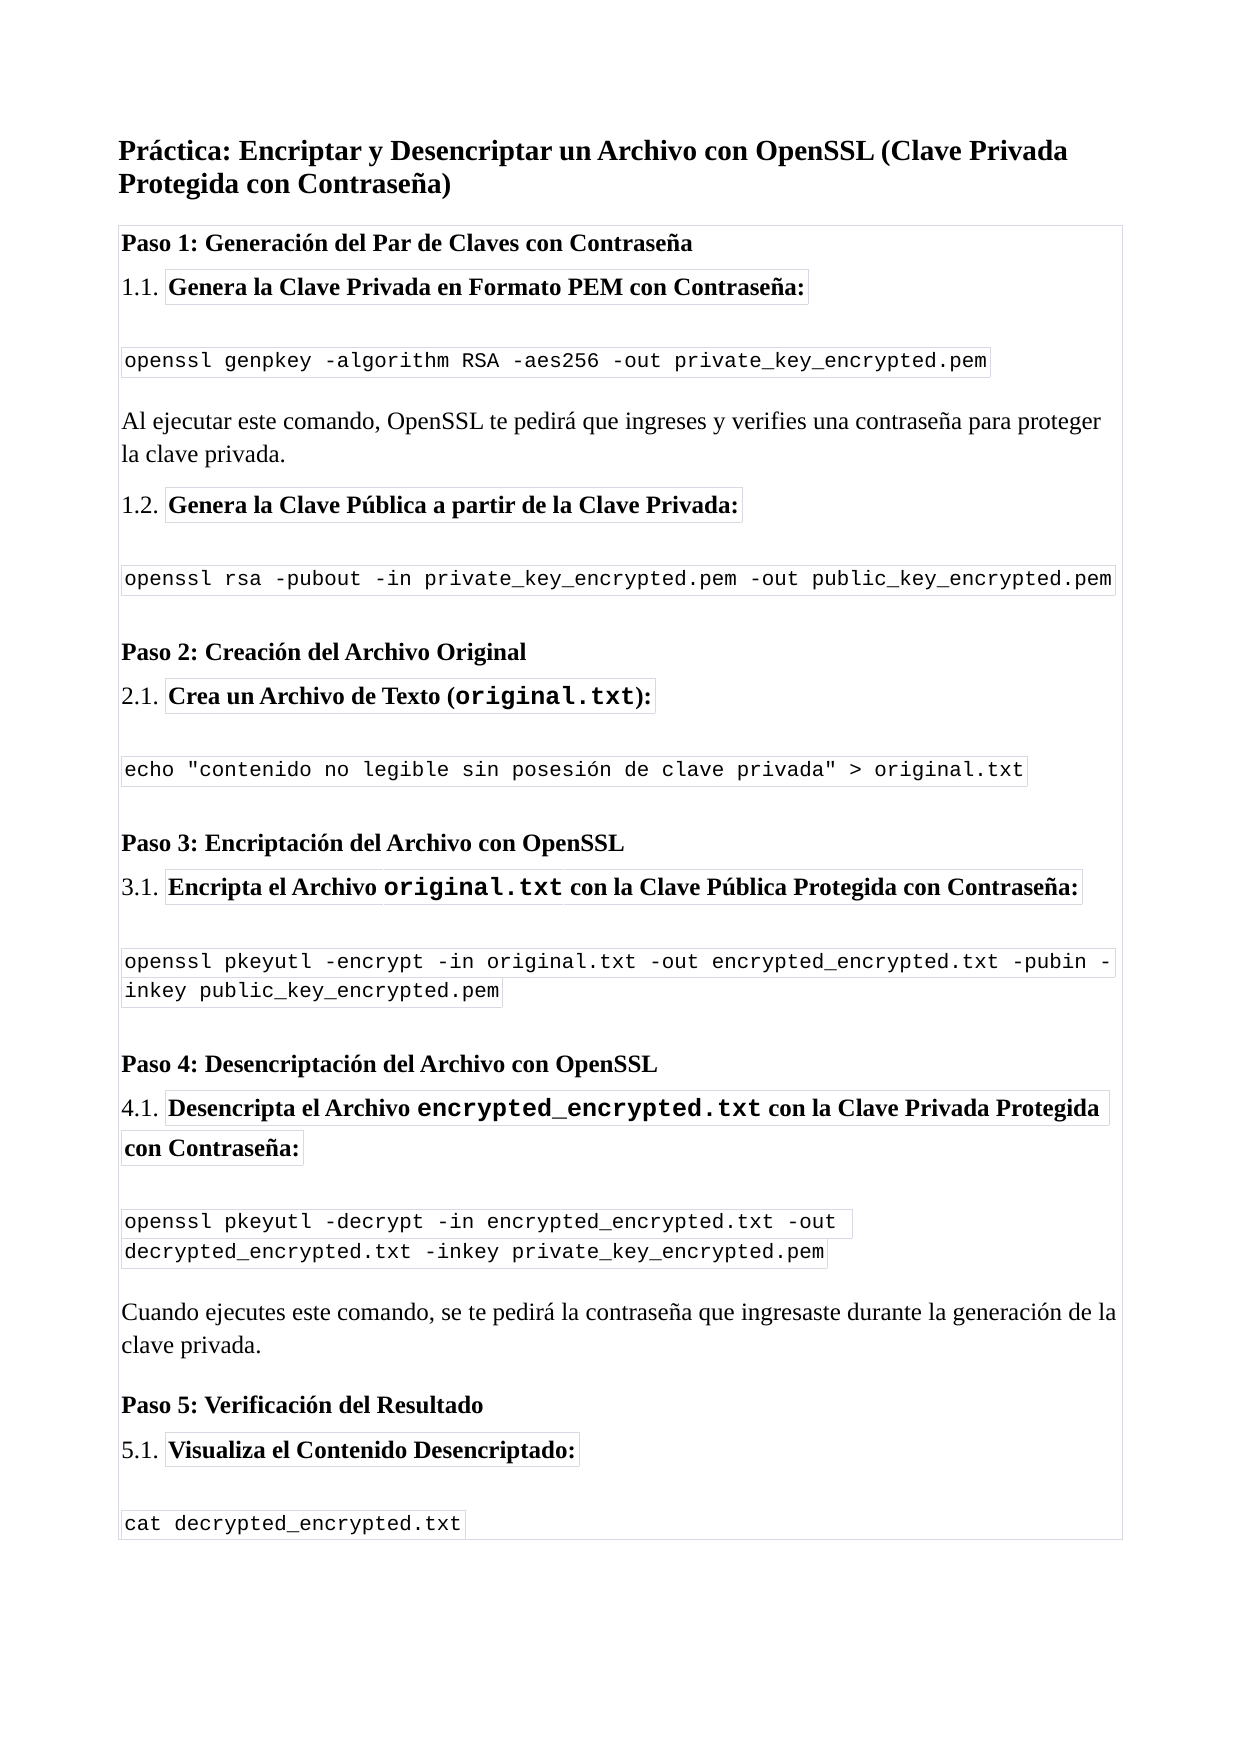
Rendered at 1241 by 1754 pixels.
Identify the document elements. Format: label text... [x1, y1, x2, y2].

text 5.1. Visualiza el Contenido Desencriptado: [119, 1429, 1122, 1466]
text 4.1. Desencripta el Archivo encrypted_encrypted.txt con la Clave Privada Protegida con Contraseña: [119, 1087, 1122, 1165]
subtitle Paso 5: Verificación del Resultado [119, 1387, 1122, 1419]
text 3.1. Encripta el Archivo original.txt con la Clave Pública Protegida con Contraseña: [119, 866, 1122, 904]
text 1.1. Genera la Clave Privada en Formato PEM con Contraseña: [119, 266, 1122, 304]
text Cuando ejecutes este comando, se te pedirá la contraseña que ingresaste durante la generación de la clave privada. [119, 1294, 1122, 1359]
text Al ejecutar este comando, OpenSSL te pedirá que ingreses y verifies una contraseña para proteger la clave privada. [119, 403, 1122, 468]
subtitle Paso 2: Creación del Archivo Original [119, 634, 1122, 666]
text echo "contenido no legible sin posesión de clave privada" > original.txt [119, 753, 1122, 786]
text openssl pkeyutl -decrypt -in encrypted_encrypted.txt -out decrypted_encrypted.txt -inkey private_key_encrypted.pem [119, 1205, 1122, 1268]
text cat decrypted_encrypted.txt [119, 1507, 1122, 1539]
text openssl genpkey -algorithm RSA -aes256 -out private_key_encrypted.pem [119, 344, 1122, 377]
text 1.2. Genera la Clave Pública a partir de la Clave Privada: [119, 484, 1122, 522]
subtitle Práctica: Encriptar y Desencriptar un Archivo con OpenSSL (Clave Privada Protegida con Contraseña) [118, 133, 1122, 200]
subtitle Paso 3: Encriptación del Archivo con OpenSSL [119, 825, 1122, 857]
text 2.1. Crea un Archivo de Texto (original.txt): [119, 675, 1122, 713]
subtitle Paso 1: Generación del Par de Claves con Contraseña [119, 226, 1122, 257]
text openssl rsa -pubout -in private_key_encrypted.pem -out public_key_encrypted.pem [119, 562, 1122, 595]
subtitle Paso 4: Desencriptación del Archivo con OpenSSL [119, 1046, 1122, 1078]
text openssl pkeyutl -encrypt -in original.txt -out encrypted_encrypted.txt -pubin -inkey public_key_encrypted.pem [119, 944, 1122, 1007]
